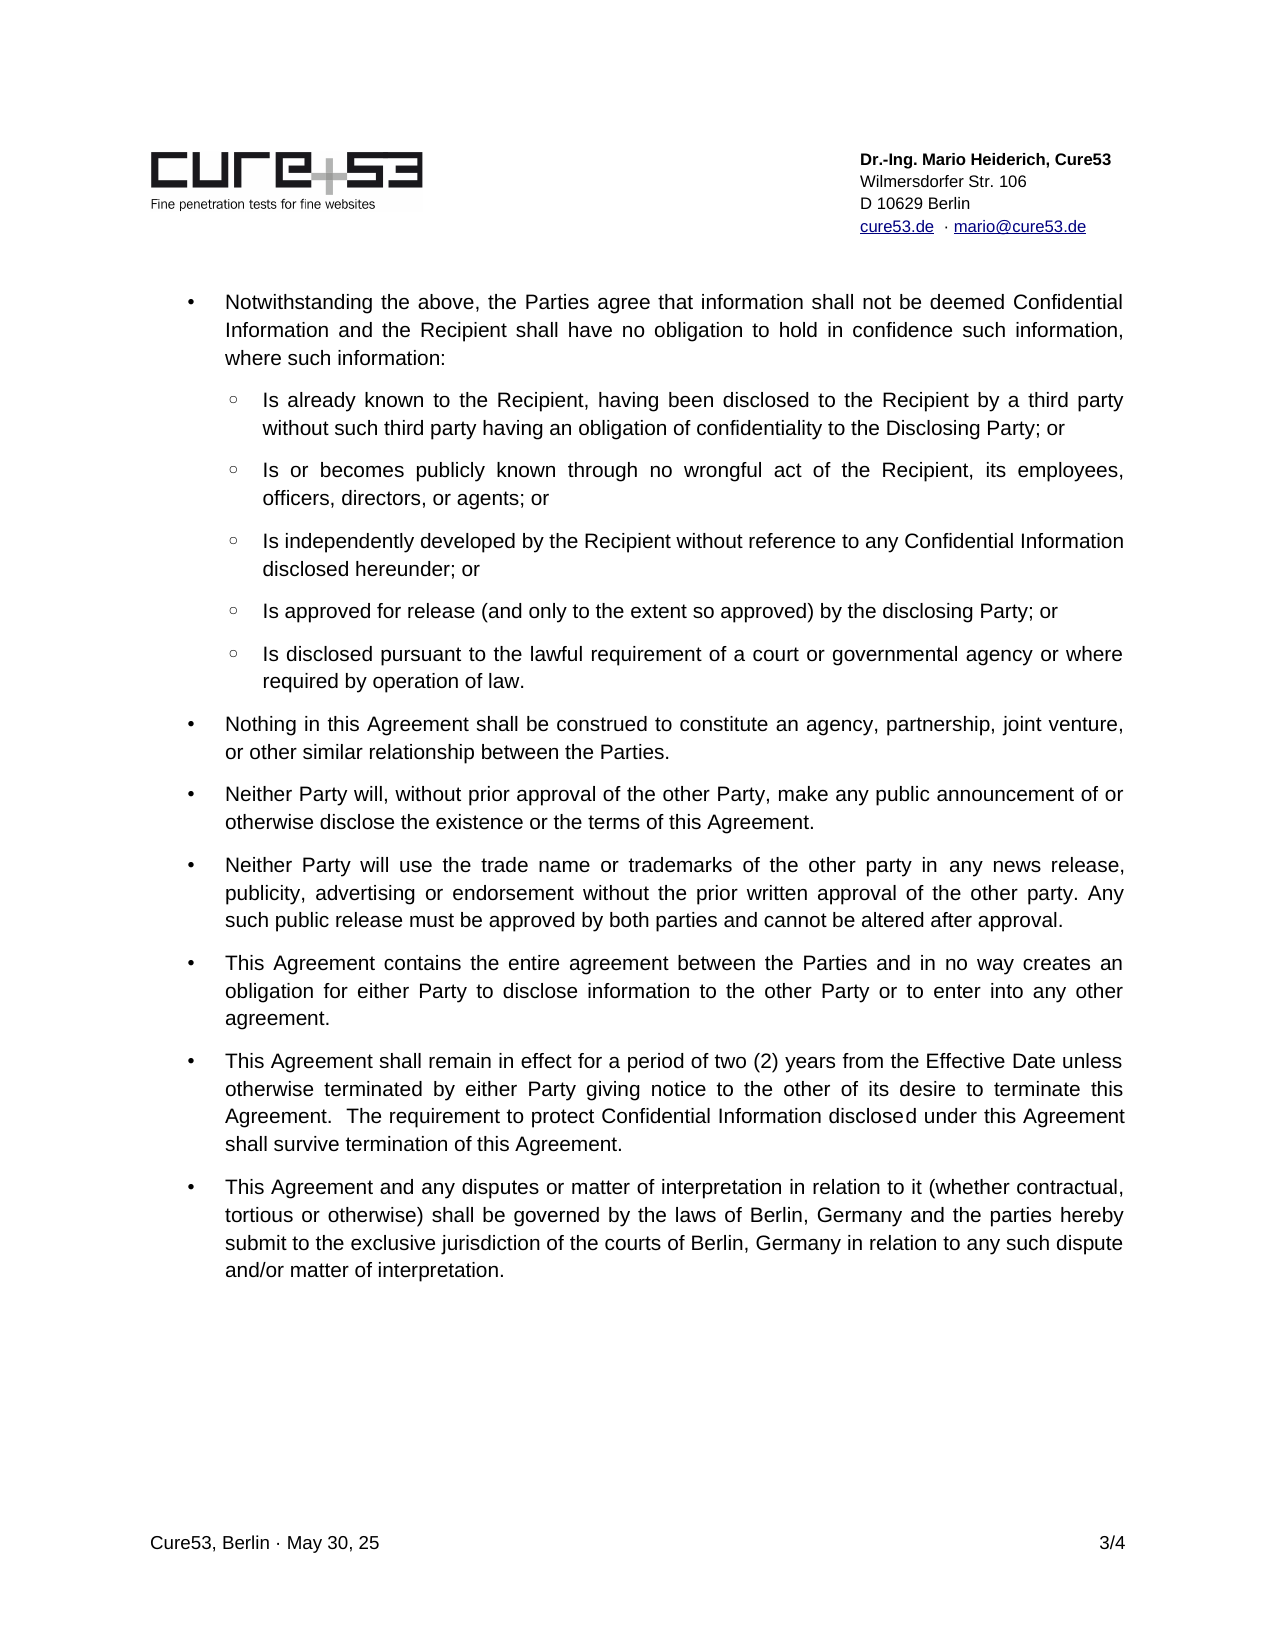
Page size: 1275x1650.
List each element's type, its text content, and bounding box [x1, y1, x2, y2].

list This Agreement contains the entire agreement between the Parties and in no way creates an obligation for either Party to disclose information to the other Party or to enter into any other agreement. [187, 951, 1125, 1030]
list Is disclosed pursuant to the lawful requirement of a court or governmental agency or where required by operation of law. [225, 642, 1125, 693]
list Neither Party will, without prior approval of the other Party, make any public announcement of or otherwise disclose the existence or the terms of this Agreement. [187, 783, 1125, 834]
list This Agreement shall remain in effect for a period of two (2) years from the Effective Date unless otherwise terminated by either Party giving notice to the other of its desire to terminate this Agreement. The requirement to protect Confidential Information disclosed under this Agreement shall survive termination of this Agreement. [187, 1049, 1125, 1156]
list Nothing in this Agreement shall be construed to constitute an agency, partnership, joint venture, or other similar relationship between the Parties. [187, 712, 1125, 764]
list Neither Party will use the trade name or trademarks of the other party in any news release, publicity, advertising or endorsement without the prior written approval of the other party. Any such public release must be approved by both parties and cannot be altered after approval. [187, 853, 1125, 932]
list Is or becomes publicly known through no wrongful act of the Recipient, its employees, officers, directors, or agents; or [225, 459, 1125, 510]
list Is already known to the Recipient, having been disclosed to the Recipient by a third party without such third party having an obligation of confidentiality to the Disclosing Party; or [225, 389, 1125, 440]
list Notwithstanding the above, the Parties agree that information shall not be deemed Confidential Information and the Recipient shall have no obligation to hold in confidence such information, where such information: [187, 291, 1125, 369]
list Is independently developed by the Recipient without reference to any Confidential Information disclosed hereunder; or [225, 529, 1125, 581]
list This Agreement and any disputes or matter of interpretation in relation to it (whether contractual, tortious or otherwise) shall be governed by the laws of Berlin, Germany and the parties hereby submit to the exclusive jurisdiction of the courts of Berlin, Germany in relation to any such dispute and/or matter of interpretation. [187, 1175, 1125, 1282]
list Is approved for release (and only to the extent so approved) by the disclosing Party; or [225, 600, 1125, 623]
picture [150, 151, 423, 212]
